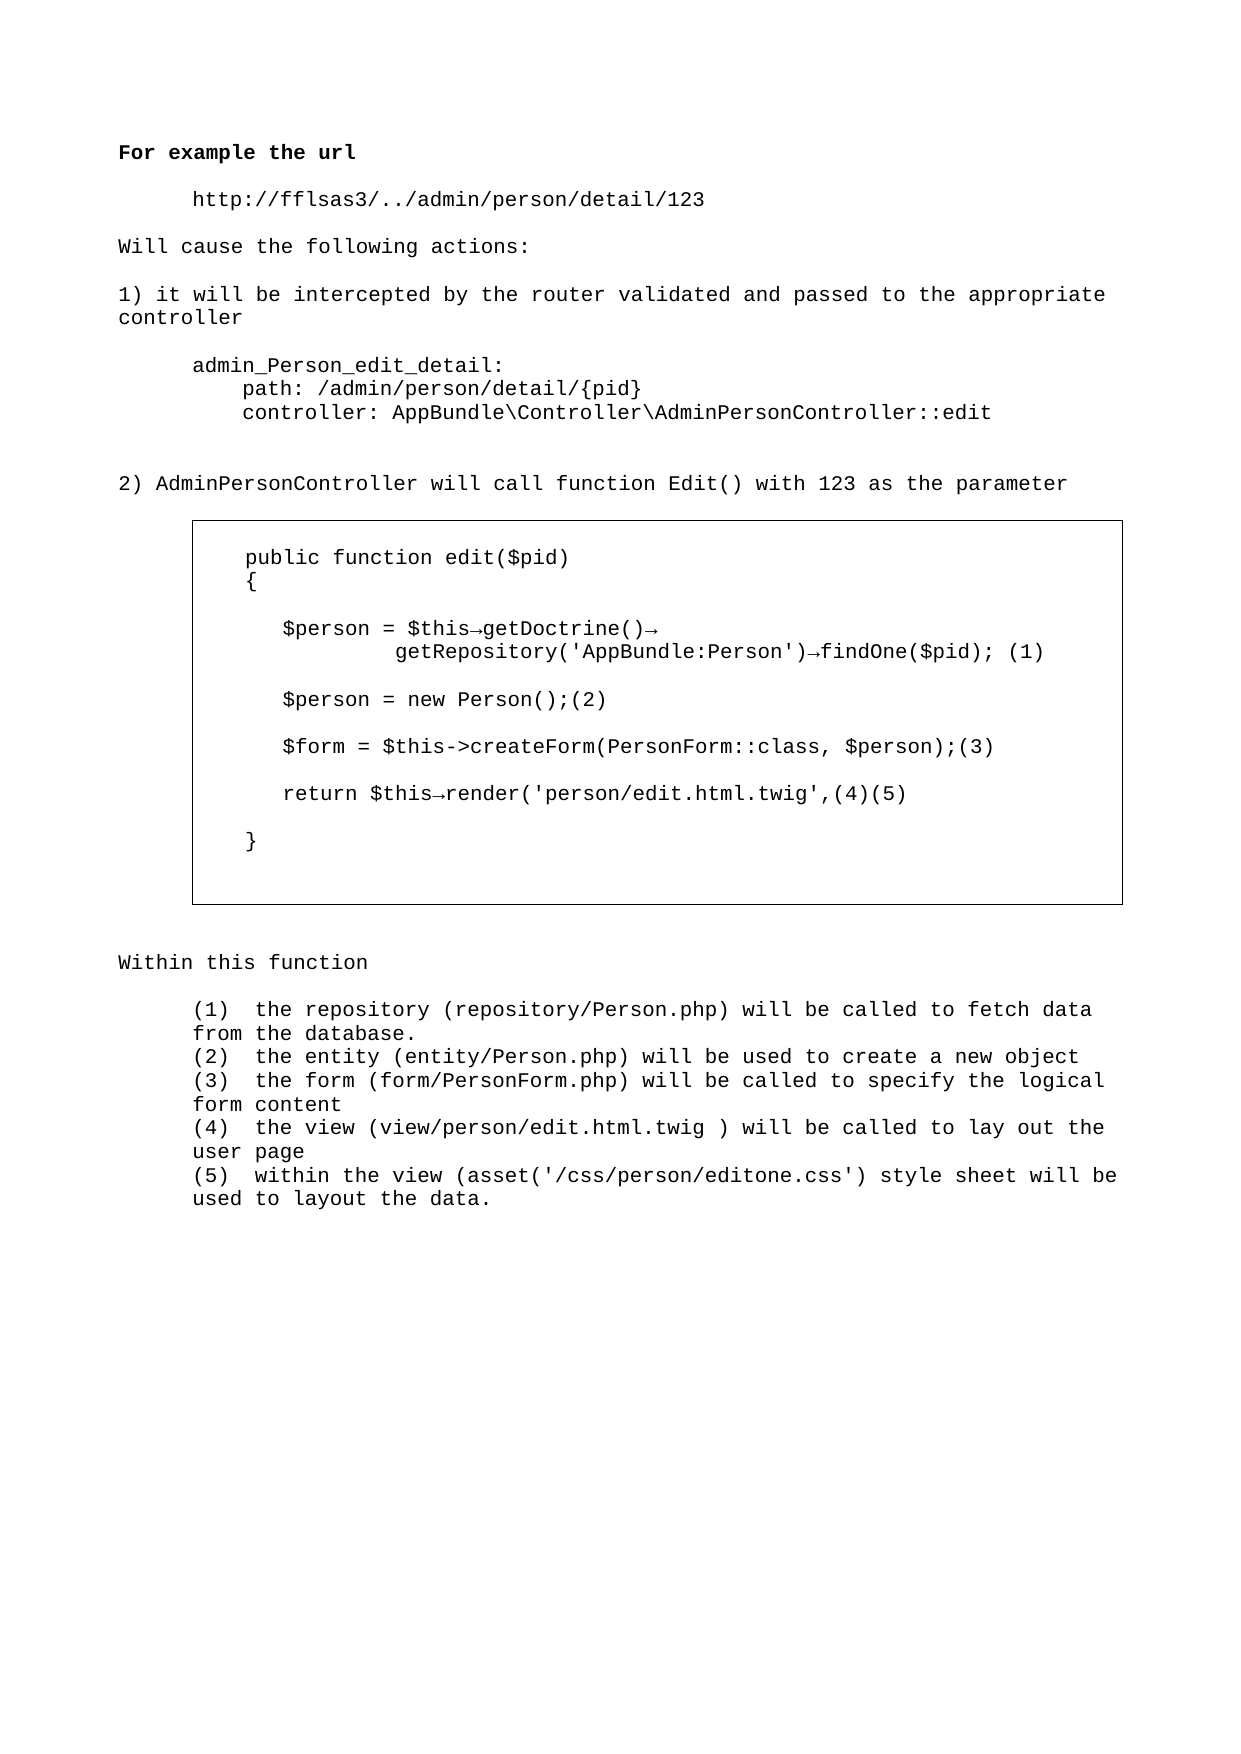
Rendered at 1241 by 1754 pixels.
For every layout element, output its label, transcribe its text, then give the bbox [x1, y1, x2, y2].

text (2) the entity (entity/Person.php) will be used to create a new object [192, 1046, 1122, 1070]
text { [193, 567, 1122, 594]
text } [193, 827, 1122, 854]
text $person = new Person();(2) [193, 686, 1122, 712]
text $person = $this→getDoctrine()→ [193, 615, 1122, 638]
text (3) the form (form/PersonForm.php) will be called to specify the logical form content [192, 1070, 1122, 1117]
text controller: AppBundle\Controller\AdminPersonController::edit [192, 402, 1122, 426]
text return $this→render('person/edit.html.twig',(4)(5) [193, 780, 1122, 807]
text path: /admin/person/detail/{pid} [192, 378, 1122, 402]
text 2) AdminPersonController will call function Edit() with 123 as the parameter [118, 473, 1122, 496]
text getRepository('AppBundle:Person')→findOne($pid); (1) [193, 638, 1122, 665]
text (1) the repository (repository/Person.php) will be called to fetch data from the database. [192, 999, 1122, 1046]
text admin_Person_edit_detail: [192, 354, 1122, 378]
text (4) the view (view/person/edit.html.twig ) will be called to lay out the user page [192, 1117, 1122, 1164]
text Within this function [118, 952, 1122, 975]
text public function edit($pid) [193, 544, 1122, 567]
text (5) within the view (asset('/css/person/editone.css') style sheet will be used to layout the data. [192, 1164, 1122, 1212]
text 1) it will be intercepted by the router validated and passed to the appropriate controller [118, 284, 1122, 331]
text For example the url [118, 142, 1122, 165]
text Will cause the following actions: [118, 236, 1122, 260]
text $form = $this->createForm(PersonForm::class, $person);(3) [193, 733, 1122, 759]
text http://fflsas3/../admin/person/detail/123 [192, 189, 1122, 213]
